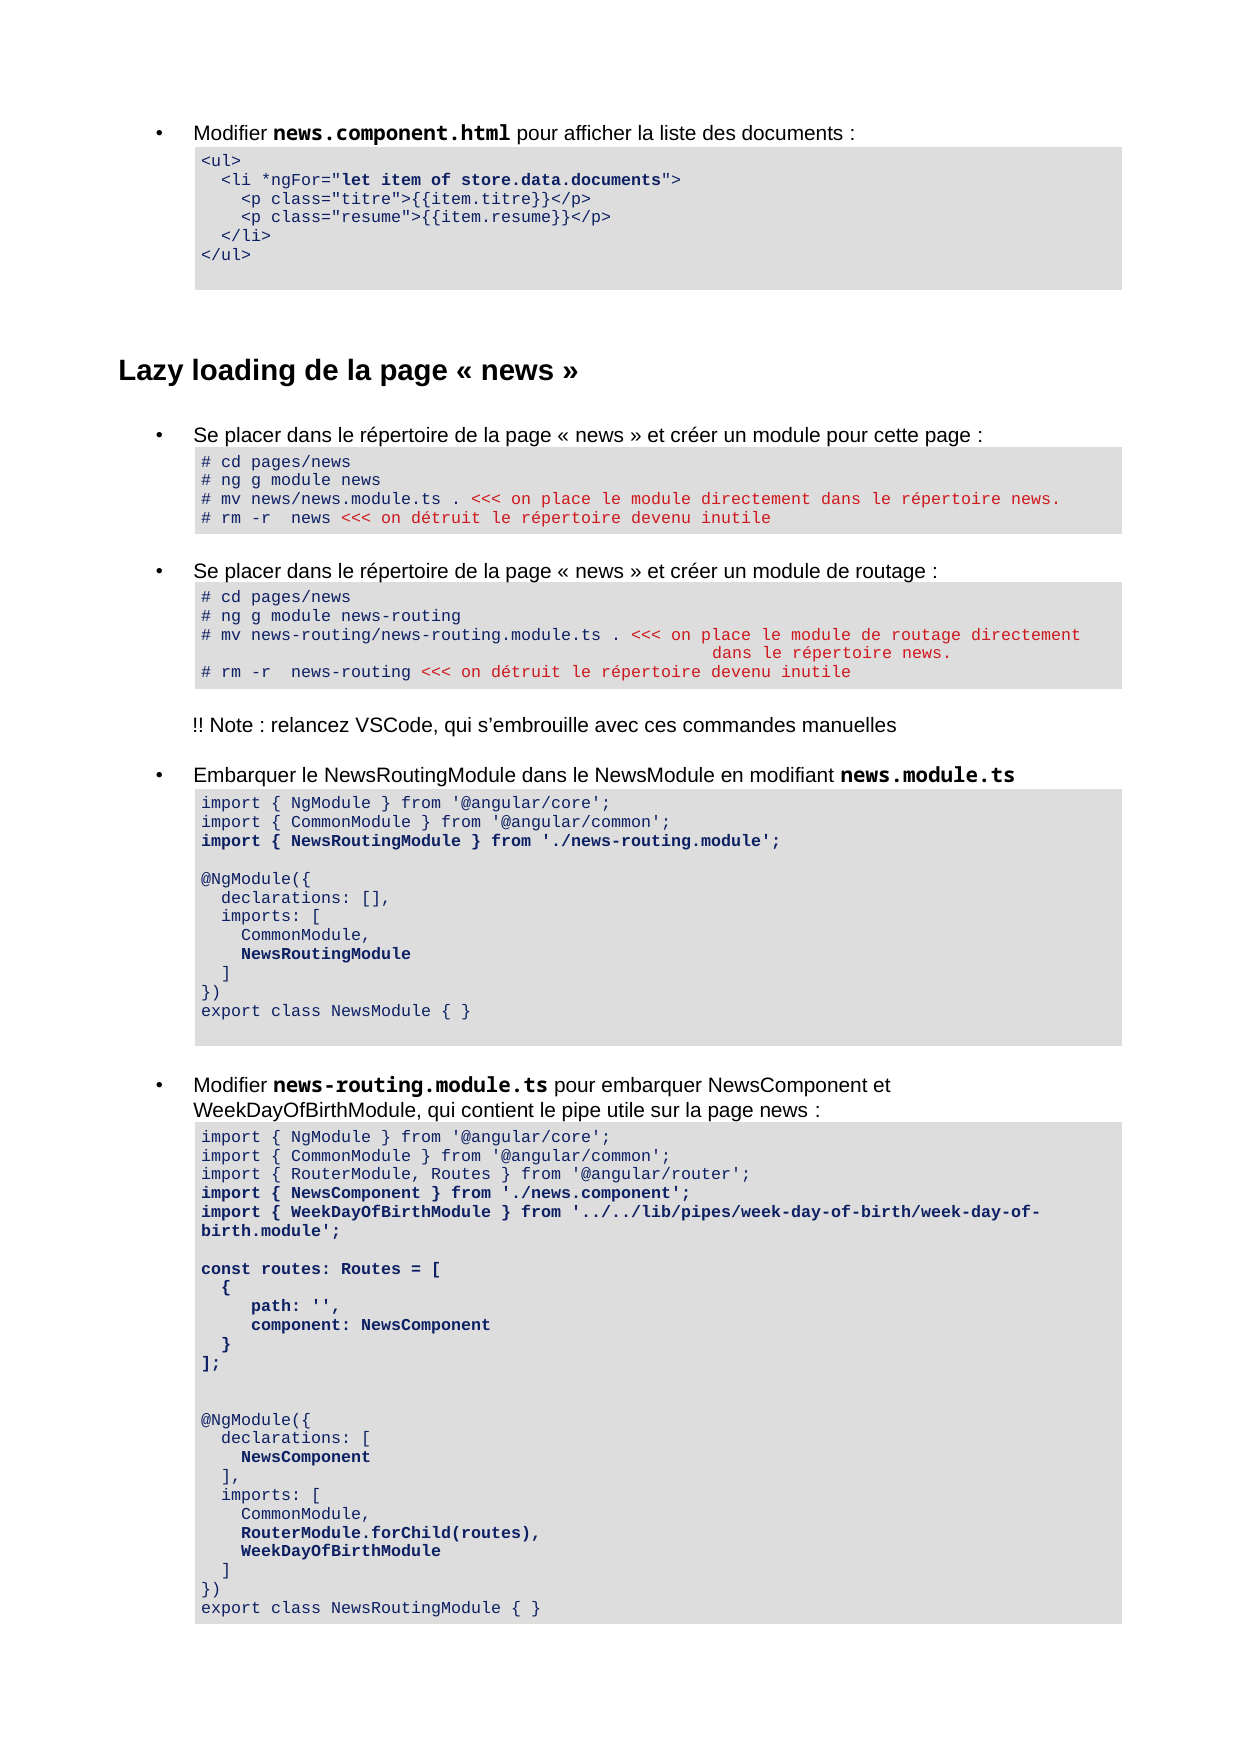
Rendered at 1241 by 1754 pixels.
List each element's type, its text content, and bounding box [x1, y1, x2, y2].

text <li *ngFor="let item of store.data.documents"> [195, 171, 1122, 190]
text ] [195, 964, 1122, 983]
text # cd pages/news [195, 447, 1122, 472]
text NewsComponent [195, 1449, 1122, 1468]
list Modifier news-routing.module.ts pour embarquer NewsComponent et WeekDayOfBirthModule, qui contient le pipe utile sur la page news : [156, 1070, 1122, 1122]
text { [195, 1279, 1122, 1298]
text WeekDayOfBirthModule [195, 1543, 1122, 1562]
text dans le répertoire news. [195, 645, 1122, 664]
text import { WeekDayOfBirthModule } from '../../lib/pipes/week-day-of-birth/week-day-of-birth.module'; [195, 1204, 1122, 1241]
text # mv news/news.module.ts . <<< on place le module directement dans le répertoire news. [195, 491, 1122, 510]
text # rm -r news <<< on détruit le répertoire devenu inutile [195, 510, 1122, 534]
text import { CommonModule } from '@angular/common'; [195, 814, 1122, 833]
text }) [195, 1581, 1122, 1599]
text declarations: [ [195, 1430, 1122, 1449]
text </ul> [195, 247, 1122, 266]
text <p class="resume">{{item.resume}}</p> [195, 209, 1122, 228]
text </li> [195, 228, 1122, 247]
text import { NgModule } from '@angular/core'; [195, 1122, 1122, 1147]
text } [195, 1336, 1122, 1354]
text import { NewsRoutingModule } from './news-routing.module'; [195, 833, 1122, 851]
text imports: [ [195, 908, 1122, 927]
text @NgModule({ [195, 1411, 1122, 1430]
text # rm -r news-routing <<< on détruit le répertoire devenu inutile [195, 664, 1122, 689]
text import { CommonModule } from '@angular/common'; [195, 1147, 1122, 1166]
text import { RouterModule, Routes } from '@angular/router'; [195, 1166, 1122, 1185]
text declarations: [], [195, 889, 1122, 908]
list Se placer dans le répertoire de la page « news » et créer un module de routage : [156, 558, 1122, 582]
list Modifier news.component.html pour afficher la liste des documents : [156, 118, 1122, 147]
text import { NewsComponent } from './news.component'; [195, 1185, 1122, 1204]
text path: '', [195, 1298, 1122, 1317]
list Embarquer le NewsRoutingModule dans le NewsModule en modifiant news.module.ts [156, 761, 1122, 789]
text ] [195, 1562, 1122, 1581]
text CommonModule, [195, 927, 1122, 946]
text CommonModule, [195, 1505, 1122, 1524]
text # mv news-routing/news-routing.module.ts . <<< on place le module de routage directement [195, 626, 1122, 645]
text # cd pages/news [195, 582, 1122, 607]
text const routes: Routes = [ [195, 1260, 1122, 1279]
text imports: [ [195, 1486, 1122, 1505]
text RouterModule.forChild(routes), [195, 1524, 1122, 1543]
list Se placer dans le répertoire de la page « news » et créer un module pour cette page : [156, 423, 1122, 447]
text component: NewsComponent [195, 1317, 1122, 1336]
text ]; [195, 1354, 1122, 1373]
text <p class="titre">{{item.titre}}</p> [195, 190, 1122, 209]
text # ng g module news [195, 472, 1122, 491]
text NewsRoutingModule [195, 946, 1122, 964]
text export class NewsRoutingModule { } [195, 1599, 1122, 1624]
text ], [195, 1468, 1122, 1486]
text # ng g module news-routing [195, 607, 1122, 626]
subtitle Lazy loading de la page « news » [118, 353, 1122, 387]
text @NgModule({ [195, 870, 1122, 889]
text export class NewsModule { } [195, 1002, 1122, 1021]
text }) [195, 983, 1122, 1002]
text !! Note : relancez VSCode, qui s’embrouille avec ces commandes manuelles [192, 713, 1122, 737]
text <ul> [195, 147, 1122, 171]
text import { NgModule } from '@angular/core'; [195, 789, 1122, 814]
